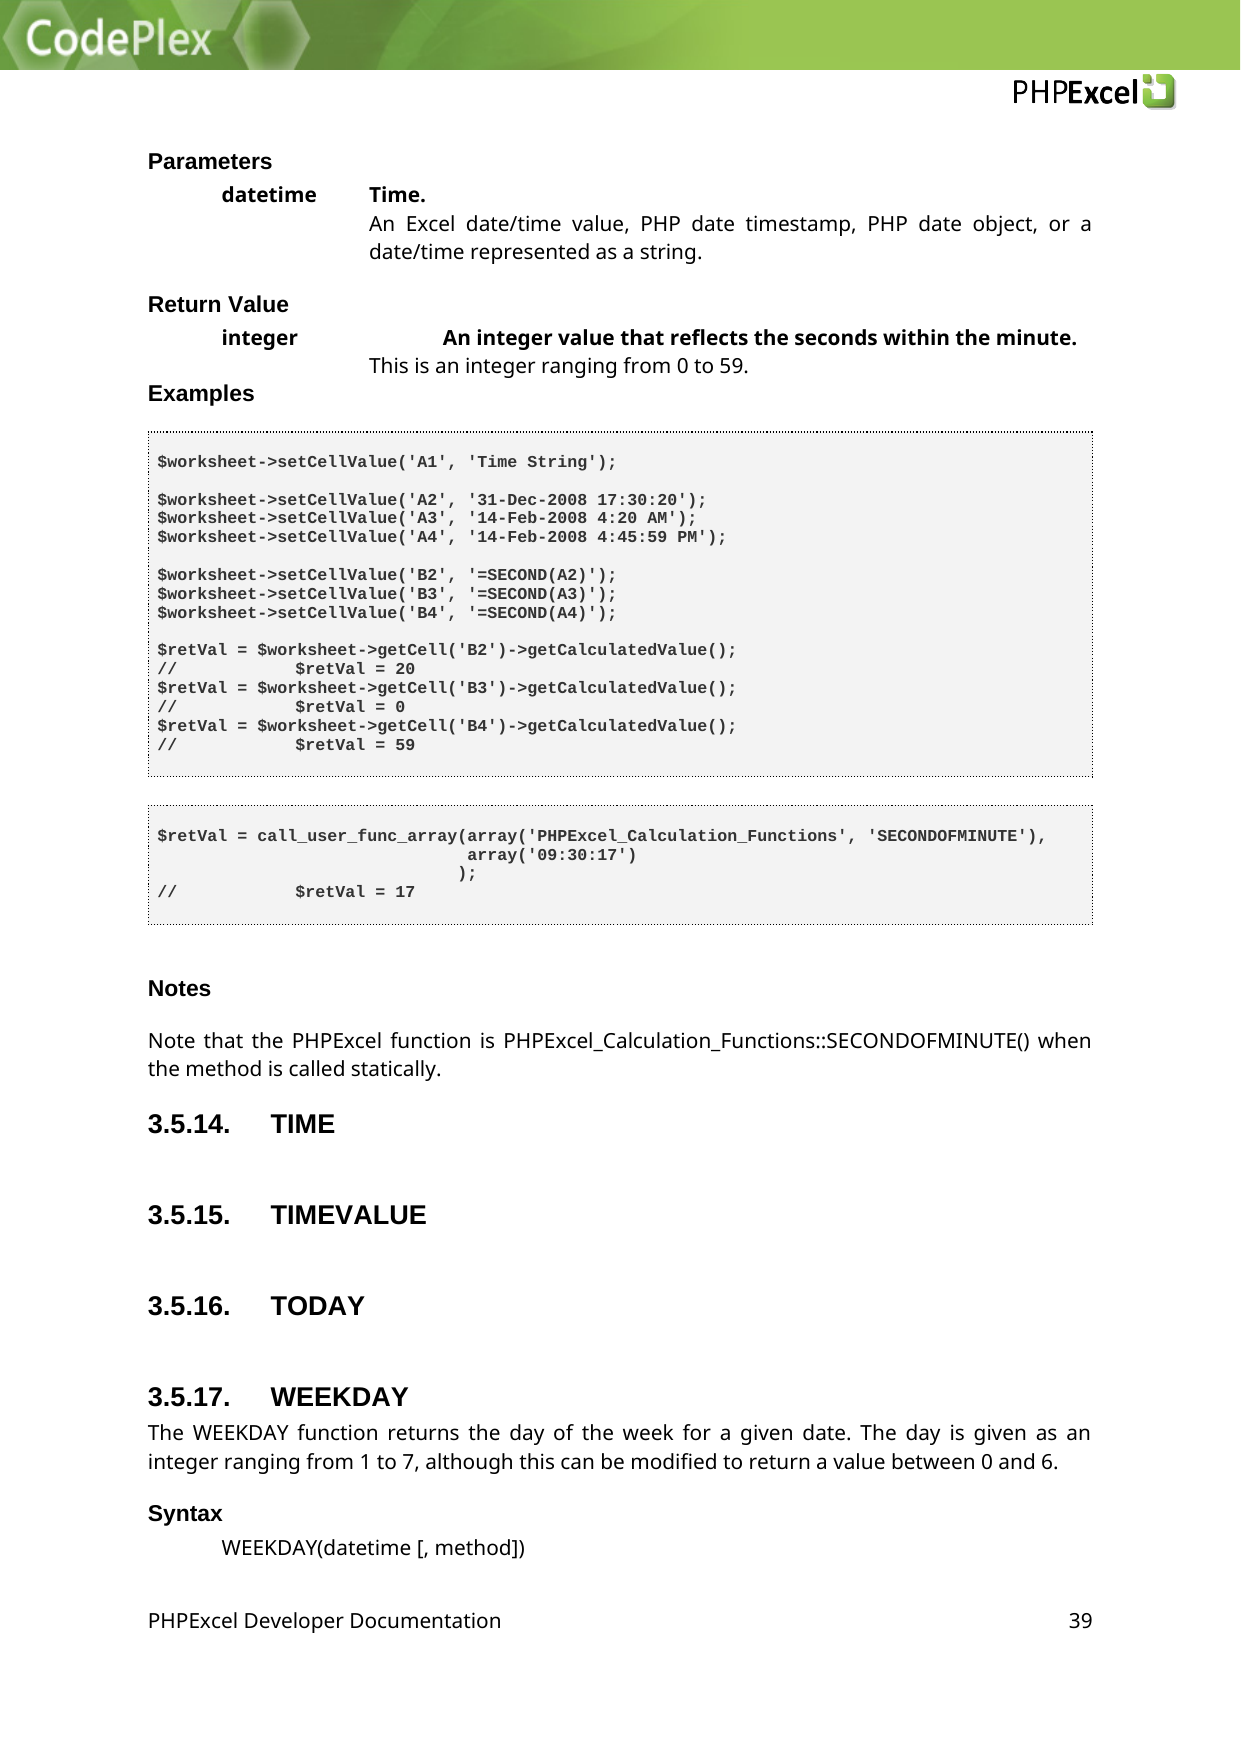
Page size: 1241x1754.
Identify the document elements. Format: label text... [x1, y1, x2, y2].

text $worksheet->setCellValue('B3', '=SECOND(A3)'); [148, 582, 1093, 601]
subtitle TODAY [148, 1290, 1093, 1321]
text // $retVal = 20 [148, 658, 1093, 676]
subtitle TIME [148, 1108, 1093, 1139]
text Note that the PHPExcel function is PHPExcel_Calculation_Functions::SECONDOFMINUTE() when the method is called statically. [148, 1026, 1093, 1083]
text ); [148, 862, 1093, 881]
text $retVal = call_user_func_array(array('PHPExcel_Calculation_Functions', 'SECONDOFMINUTE'), [148, 824, 1093, 843]
text $retVal = $worksheet->getCell('B2')->getCalculatedValue(); [148, 639, 1093, 658]
text An Excel date/time value, PHP date timestamp, PHP date object, or a date/time represented as a string. [369, 209, 1093, 266]
subtitle Notes [148, 975, 1093, 1001]
text $worksheet->setCellValue('A4', '14-Feb-2008 4:45:59 PM'); [148, 526, 1093, 544]
text $worksheet->setCellValue('B2', '=SECOND(A2)'); [148, 563, 1093, 582]
subtitle Syntax [148, 1500, 1093, 1527]
subtitle WEEKDAY [148, 1381, 1093, 1412]
text datetime Time. [221, 180, 1093, 209]
text $retVal = $worksheet->getCell('B4')->getCalculatedValue(); [148, 714, 1093, 733]
text $worksheet->setCellValue('A2', '31-Dec-2008 17:30:20'); [148, 488, 1093, 507]
subtitle TIMEVALUE [148, 1199, 1093, 1230]
text $worksheet->setCellValue('A3', '14-Feb-2008 4:20 AM'); [148, 507, 1093, 526]
subtitle Return Value [148, 291, 1093, 317]
text $worksheet->setCellValue('B4', '=SECOND(A4)'); [148, 601, 1093, 620]
subtitle Parameters [148, 148, 1093, 174]
subtitle Examples [148, 380, 1093, 406]
text // $retVal = 0 [148, 695, 1093, 714]
text The WEEKDAY function returns the day of the week for a given date. The day is given as an integer ranging from 1 to 7, although this can be modified to return a value between 0 and 6. [148, 1418, 1093, 1475]
text WEEKDAY(datetime [, method]) [221, 1533, 1093, 1561]
text This is an integer ranging from 0 to 59. [369, 352, 1093, 380]
text // $retVal = 59 [148, 733, 1093, 752]
text $worksheet->setCellValue('A1', 'Time String'); [148, 450, 1093, 469]
text integer An integer value that reflects the seconds within the minute. [221, 323, 1093, 352]
text array('09:30:17') [148, 843, 1093, 862]
text $retVal = $worksheet->getCell('B3')->getCalculatedValue(); [148, 676, 1093, 695]
text // $retVal = 17 [148, 881, 1093, 900]
